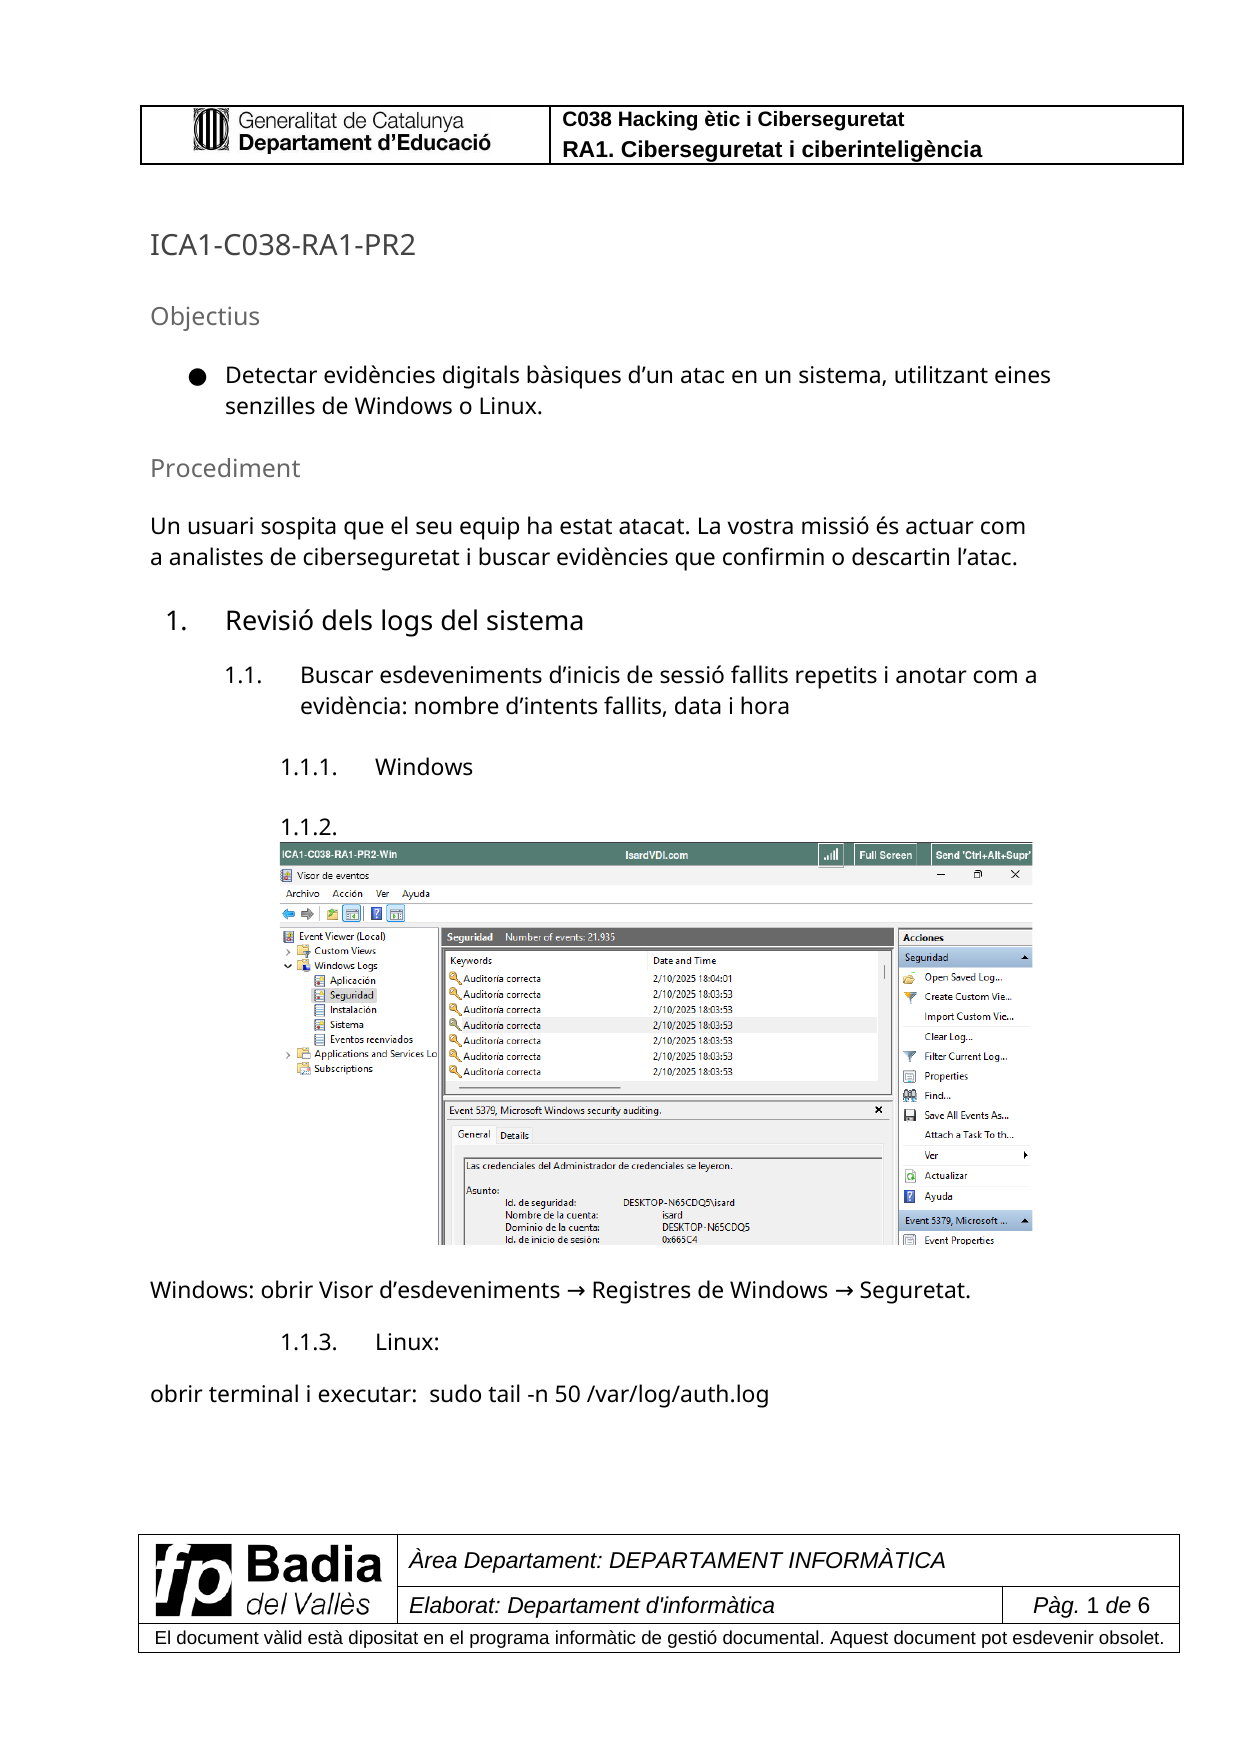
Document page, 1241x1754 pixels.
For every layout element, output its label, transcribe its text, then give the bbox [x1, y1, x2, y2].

list Buscar esdeveniments d’inicis de sessió fallits repetits i anotar com a evidència: nombre d’intents fallits, data i hora [262, 659, 1090, 722]
list Linux: [337, 1326, 1090, 1357]
picture [150, 1535, 387, 1623]
list Windows [337, 751, 1090, 782]
text obrir terminal i executar: sudo tail -n 50 /var/log/auth.log [150, 1378, 1090, 1409]
picture [279, 842, 1033, 1245]
text Windows: obrir Visor d’esdeveniments → Registres de Windows → Seguretat. [150, 1274, 1090, 1305]
subtitle Revisió dels logs del sistema [187, 601, 1090, 638]
list Detectar evidències digitals bàsiques d’un atac en un sistema, utilitzant eines senzilles de Windows o Linux. [187, 359, 1090, 421]
subtitle Objectius [150, 299, 1090, 333]
subtitle Procediment [150, 451, 1090, 485]
subtitle ICA1-C038-RA1-PR2 [150, 224, 1090, 264]
picture [193, 107, 491, 155]
text Un usuari sospita que el seu equip ha estat atacat. La vostra missió és actuar com a analistes de ciberseguretat i buscar evidències que confirmin o descartin l’atac. [150, 510, 1028, 572]
